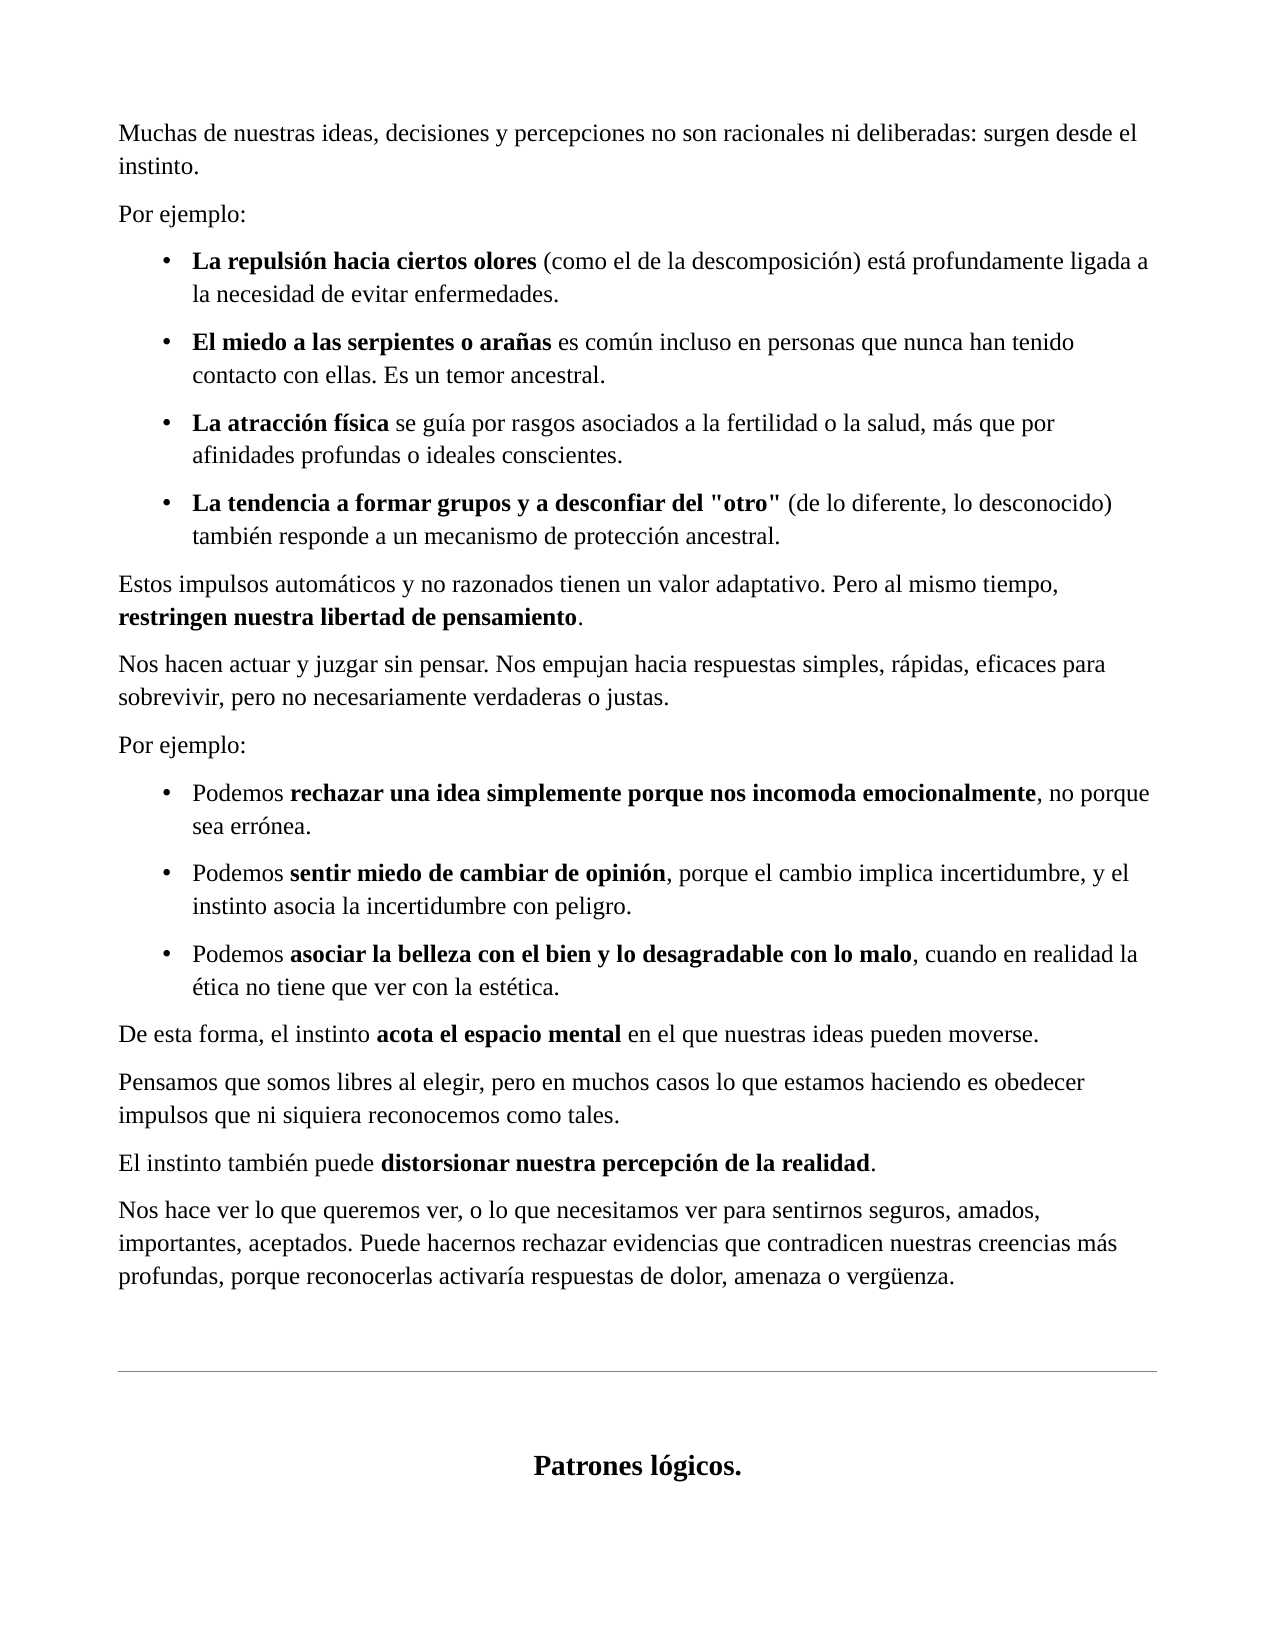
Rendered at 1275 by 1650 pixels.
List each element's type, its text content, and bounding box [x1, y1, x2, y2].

text Muchas de nuestras ideas, decisiones y percepciones no son racionales ni deliberadas: surgen desde el instinto. [118, 118, 1157, 180]
text Por ejemplo: [118, 199, 1157, 227]
text Nos hace ver lo que queremos ver, o lo que necesitamos ver para sentirnos seguros, amados, importantes, aceptados. Puede hacernos rechazar evidencias que contradicen nuestras creencias más profundas, porque reconocerlas activaría respuestas de dolor, amenaza o vergüenza. [118, 1195, 1157, 1290]
text Estos impulsos automáticos y no razonados tienen un valor adaptativo. Pero al mismo tiempo, restringen nuestra libertad de pensamiento. [118, 569, 1157, 631]
text Nos hacen actuar y juzgar sin pensar. Nos empujan hacia respuestas simples, rápidas, eficaces para sobrevivir, pero no necesariamente verdaderas o justas. [118, 649, 1157, 711]
text Por ejemplo: [118, 730, 1157, 759]
text Patrones lógicos. [118, 1448, 1157, 1482]
list Podemos sentir miedo de cambiar de opinión, porque el cambio implica incertidumbre, y el instinto asocia la incertidumbre con peligro. [162, 858, 1157, 920]
text Pensamos que somos libres al elegir, pero en muchos casos lo que estamos haciendo es obedecer impulsos que ni siquiera reconocemos como tales. [118, 1067, 1157, 1129]
list Podemos rechazar una idea simplemente porque nos incomoda emocionalmente, no porque sea errónea. [162, 778, 1157, 839]
text El instinto también puede distorsionar nuestra percepción de la realidad. [118, 1148, 1157, 1177]
list La tendencia a formar grupos y a desconfiar del "otro" (de lo diferente, lo desconocido) también responde a un mecanismo de protección ancestral. [162, 488, 1157, 550]
list Podemos asociar la belleza con el bien y lo desagradable con lo malo, cuando en realidad la ética no tiene que ver con la estética. [162, 939, 1157, 1001]
list El miedo a las serpientes o arañas es común incluso en personas que nunca han tenido contacto con ellas. Es un temor ancestral. [162, 327, 1157, 389]
list La repulsión hacia ciertos olores (como el de la descomposición) está profundamente ligada a la necesidad de evitar enfermedades. [162, 246, 1157, 308]
list La atracción física se guía por rasgos asociados a la fertilidad o la salud, más que por afinidades profundas o ideales conscientes. [162, 408, 1157, 469]
text De esta forma, el instinto acota el espacio mental en el que nuestras ideas pueden moverse. [118, 1019, 1157, 1048]
